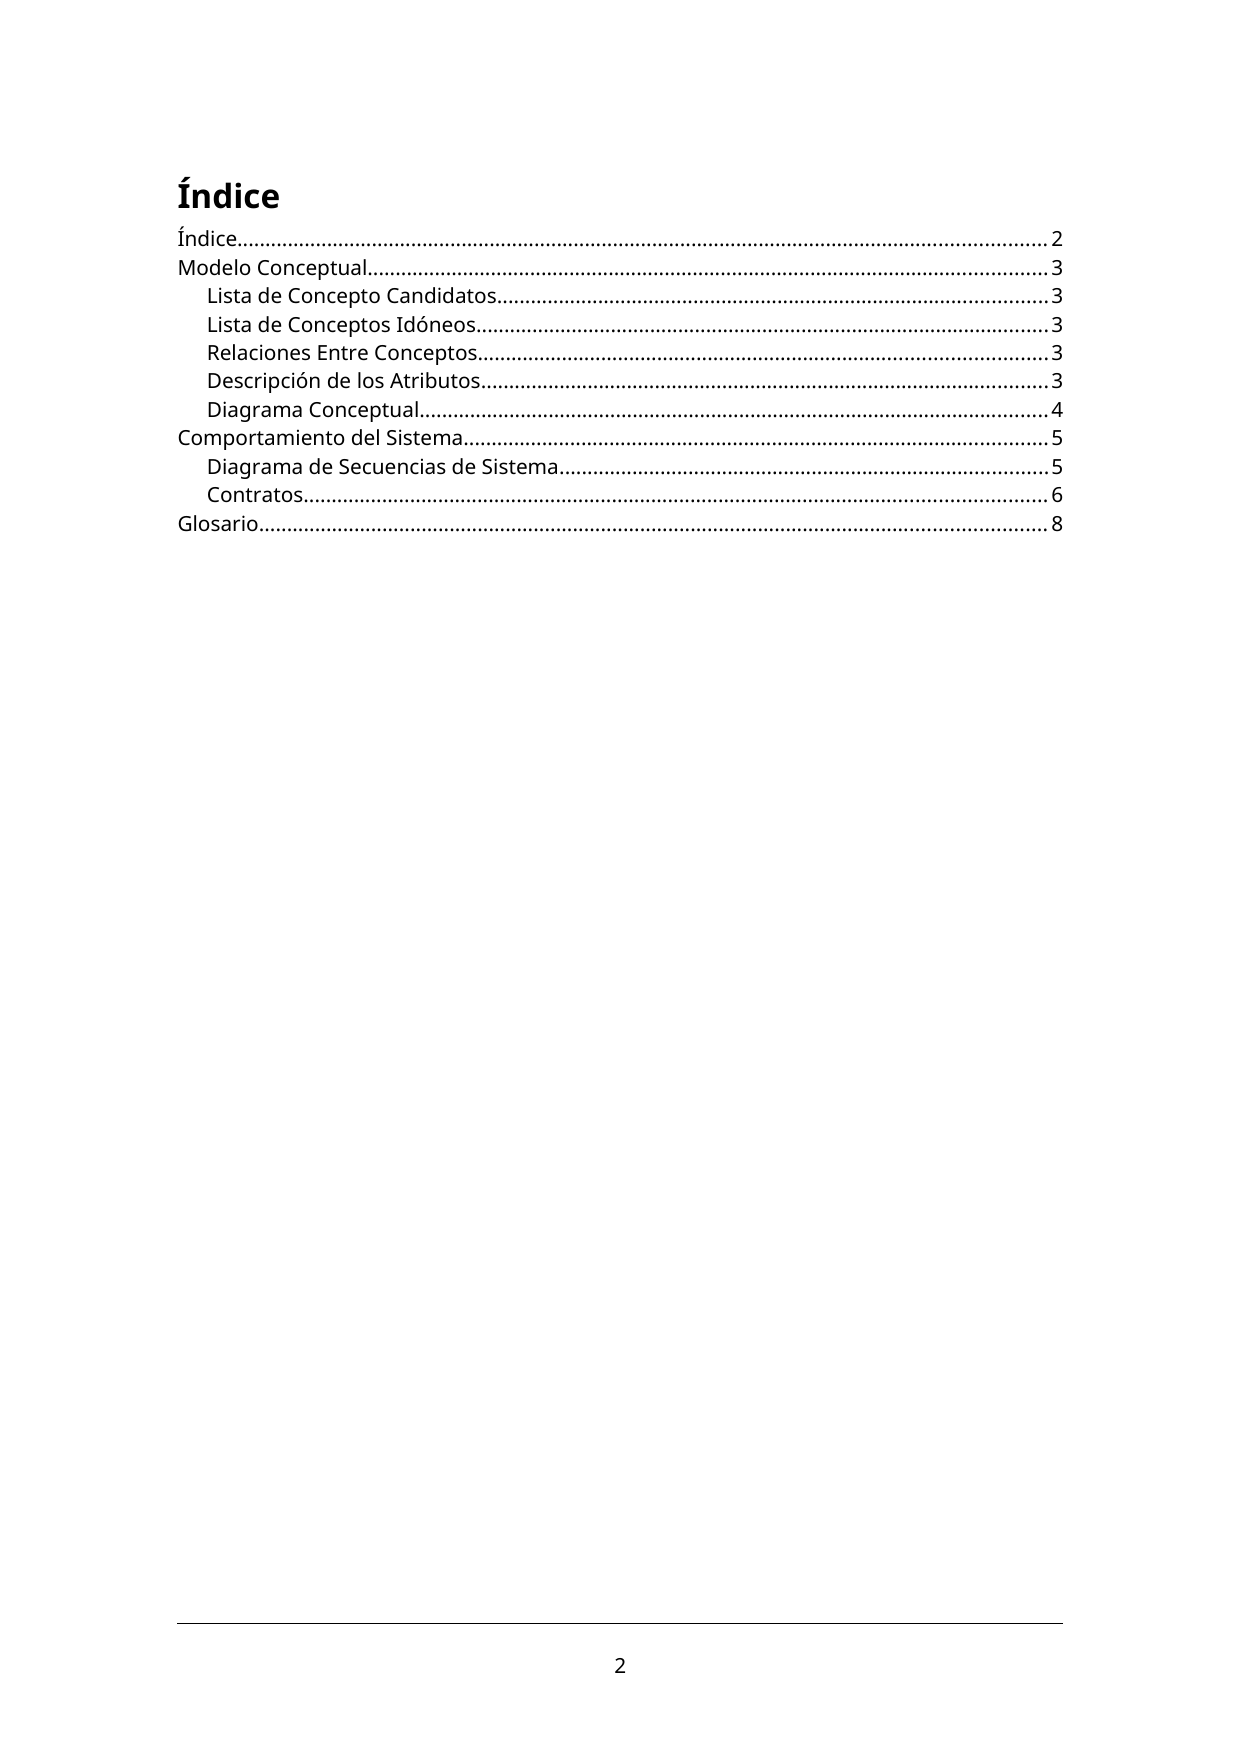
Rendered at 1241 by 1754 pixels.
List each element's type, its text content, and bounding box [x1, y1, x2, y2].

subtitle Índice [177, 173, 1063, 218]
text Lista de Concepto Candidatos 3 [207, 281, 1063, 310]
text Diagrama Conceptual 4 [207, 395, 1063, 423]
text Contratos 6 [207, 480, 1063, 509]
text Índice 2 [177, 224, 1063, 253]
text Glosario 8 [177, 509, 1063, 537]
text Diagrama de Secuencias de Sistema 5 [207, 452, 1063, 480]
text Lista de Conceptos Idóneos 3 [207, 310, 1063, 338]
text Descripción de los Atributos 3 [207, 367, 1063, 395]
text Relaciones Entre Conceptos 3 [207, 338, 1063, 367]
text Modelo Conceptual 3 [177, 253, 1063, 281]
text Comportamiento del Sistema 5 [177, 423, 1063, 452]
